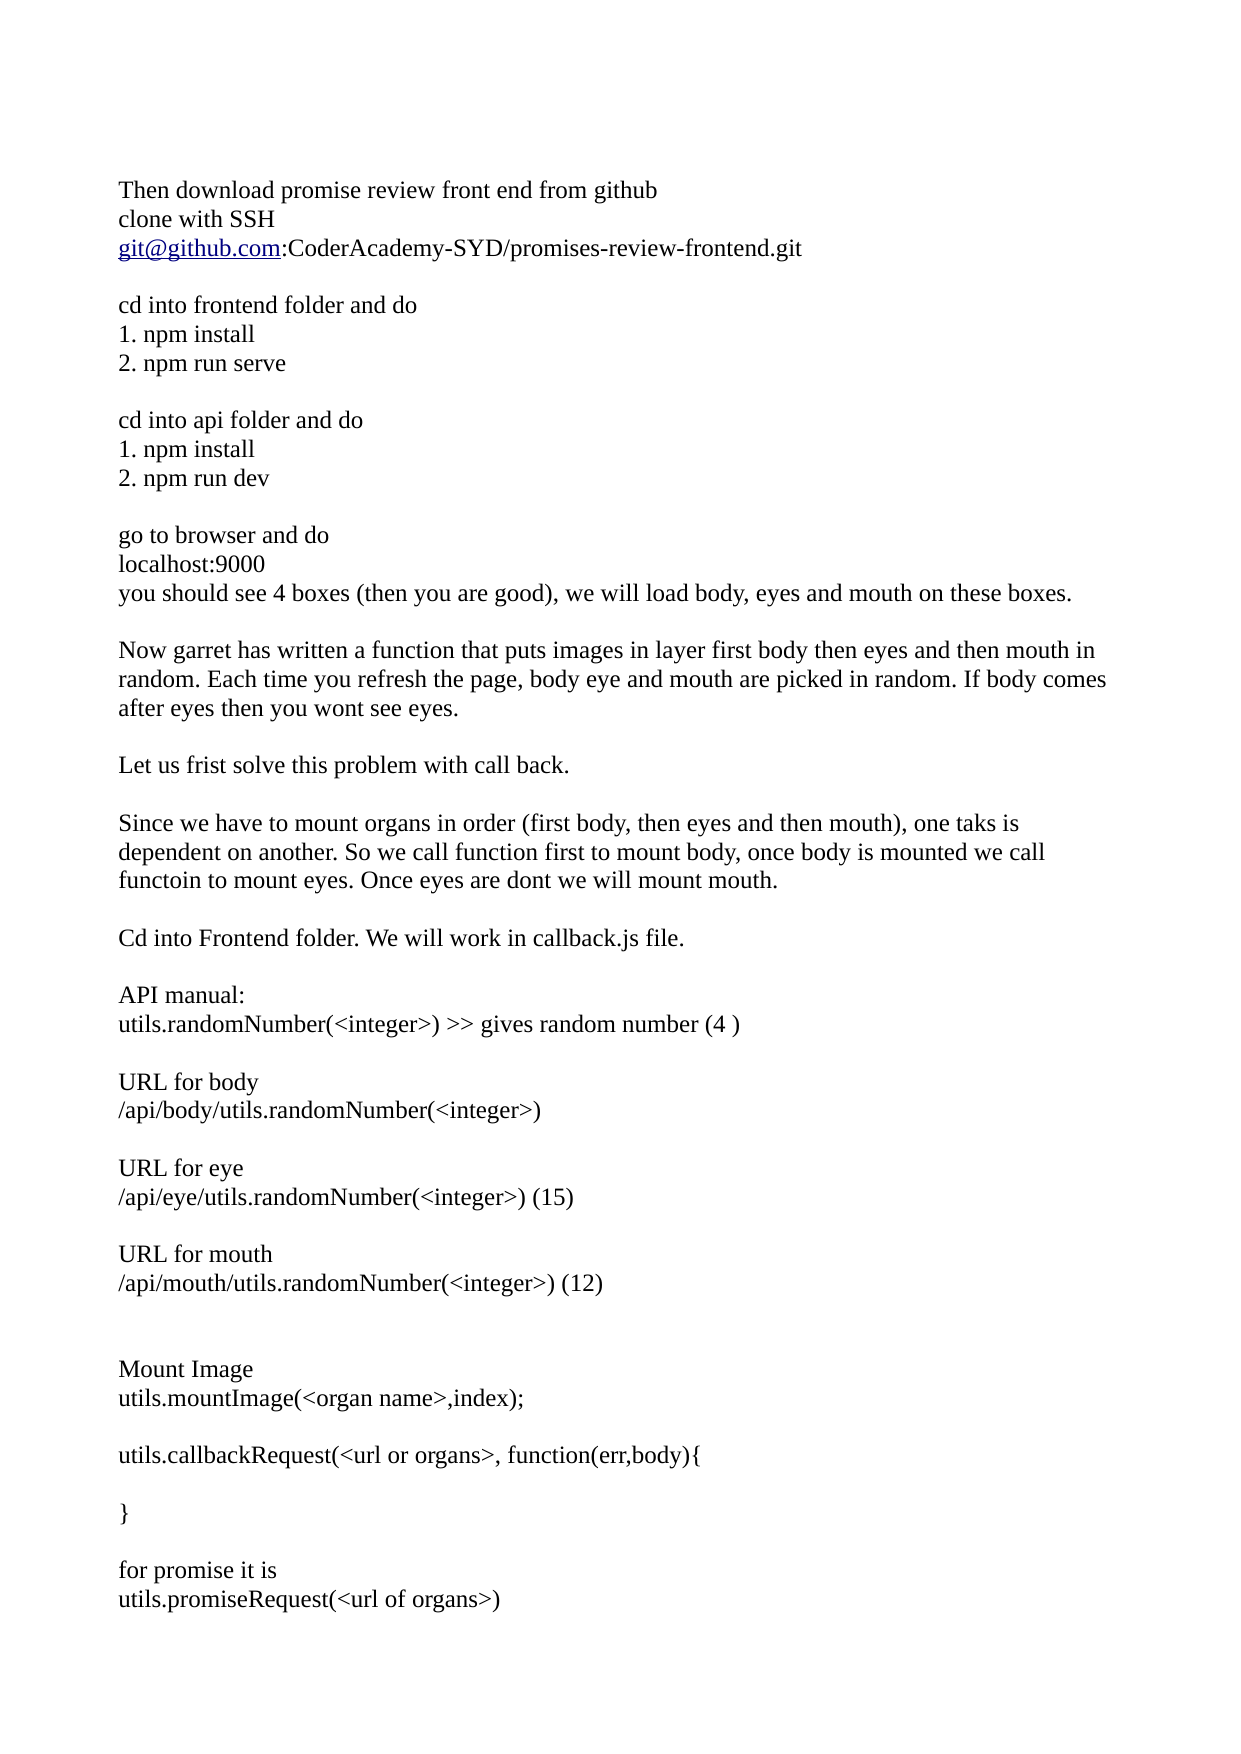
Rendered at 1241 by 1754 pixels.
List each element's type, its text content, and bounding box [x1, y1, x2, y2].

text /api/eye/utils.randomNumber(<integer>) (15) [118, 1182, 1122, 1211]
text Cd into Frontend folder. We will work in callback.js file. [118, 923, 1122, 952]
text Now garret has written a function that puts images in layer first body then eyes and then mouth in random. Each time you refresh the page, body eye and mouth are picked in random. If body comes after eyes then you wont see eyes. [118, 636, 1122, 722]
text Mount Image [118, 1354, 1122, 1383]
text API manual: [118, 981, 1122, 1009]
text Let us frist solve this problem with call back. [118, 751, 1122, 779]
text go to browser and do [118, 521, 1122, 549]
text /api/mouth/utils.randomNumber(<integer>) (12) [118, 1268, 1122, 1297]
text Since we have to mount organs in order (first body, then eyes and then mouth), one taks is dependent on another. So we call function first to mount body, once body is mounted we call functoin to mount eyes. Once eyes are dont we will mount mouth. [118, 808, 1122, 894]
text clone with SSH [118, 204, 1122, 233]
text 2. npm run serve [118, 348, 1122, 377]
text git@github.com:CoderAcademy-SYD/promises-review-frontend.git [118, 233, 1122, 262]
text /api/body/utils.randomNumber(<integer>) [118, 1096, 1122, 1124]
text for promise it is [118, 1556, 1122, 1584]
text } [118, 1498, 1122, 1527]
text utils.promiseRequest(<url of organs>) [118, 1584, 1122, 1613]
text localhost:9000 [118, 549, 1122, 578]
text URL for mouth [118, 1239, 1122, 1268]
text Then download promise review front end from github [118, 176, 1122, 204]
text URL for eye [118, 1153, 1122, 1182]
text 1. npm install [118, 319, 1122, 348]
text cd into api folder and do [118, 406, 1122, 434]
text URL for body [118, 1067, 1122, 1096]
text utils.randomNumber(<integer>) >> gives random number (4 ) [118, 1009, 1122, 1038]
text 2. npm run dev [118, 463, 1122, 492]
text cd into frontend folder and do [118, 291, 1122, 319]
text 1. npm install [118, 434, 1122, 463]
text you should see 4 boxes (then you are good), we will load body, eyes and mouth on these boxes. [118, 578, 1122, 607]
text utils.mountImage(<organ name>,index); [118, 1383, 1122, 1412]
text utils.callbackRequest(<url or organs>, function(err,body){ [118, 1441, 1122, 1469]
